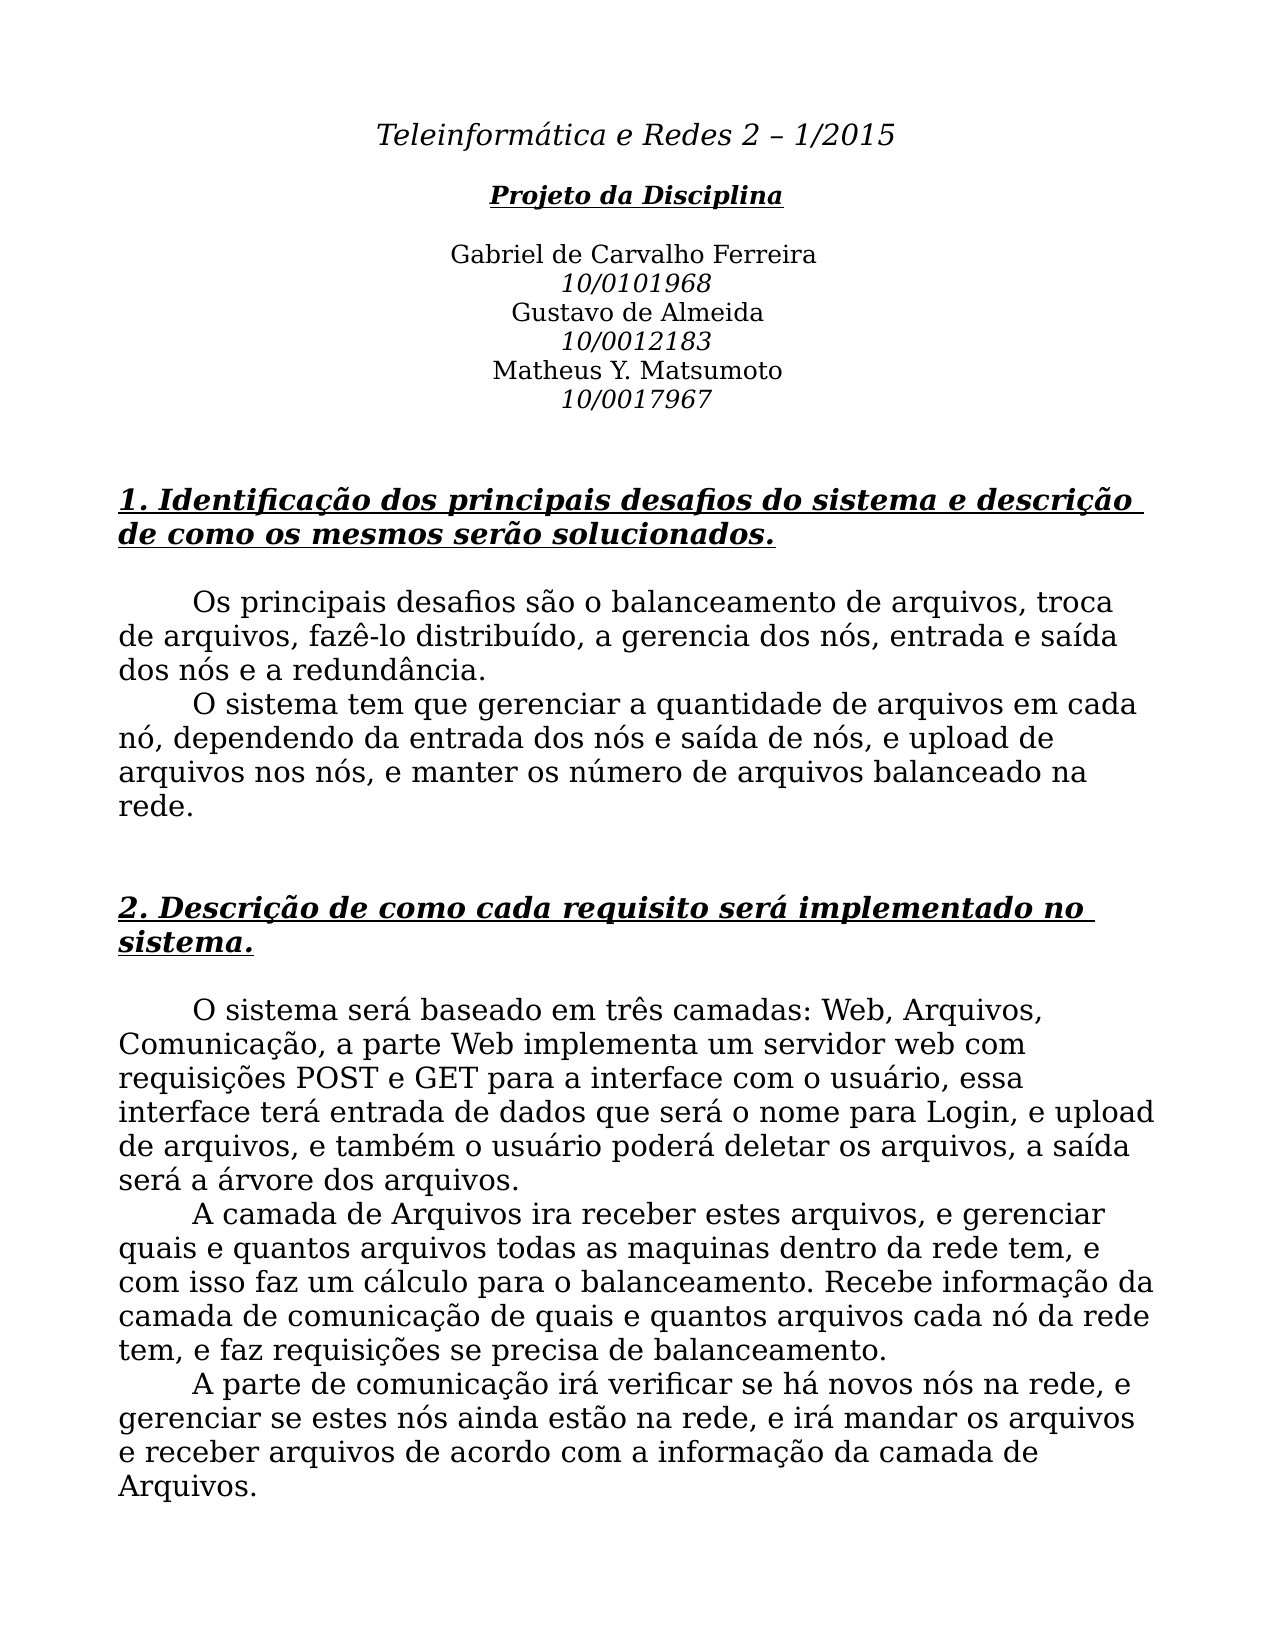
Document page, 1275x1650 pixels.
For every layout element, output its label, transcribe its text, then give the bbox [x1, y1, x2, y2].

text Gustavo de Almeida [118, 298, 1157, 327]
text 1. Identificação dos principais desafios do sistema e descrição de como os mesmos serão solucionados. [118, 483, 1157, 552]
text Os principais desafios são o balanceamento de arquivos, troca de arquivos, fazê-lo distribuído, a gerencia dos nós, entrada e saída dos nós e a redundância. [118, 586, 1157, 687]
text 2. Descrição de como cada requisito será implementado no sistema. [118, 891, 1157, 960]
text O sistema será baseado em três camadas: Web, Arquivos, Comunicação, a parte Web implementa um servidor web com requisições POST e GET para a interface com o usuário, essa interface terá entrada de dados que será o nome para Login, e upload de arquivos, e também o usuário poderá deletar os arquivos, a saída será a árvore dos arquivos. [118, 994, 1157, 1197]
text A parte de comunicação irá verificar se há novos nós na rede, e gerenciar se estes nós ainda estão na rede, e irá mandar os arquivos e receber arquivos de acordo com a informação da camada de Arquivos. [118, 1367, 1157, 1503]
text Teleinformática e Redes 2 – 1/2015 [118, 118, 1157, 152]
text 10/0101968 [118, 269, 1157, 298]
text Projeto da Disciplina [118, 181, 1157, 211]
text 10/0012183 [118, 327, 1157, 356]
text A camada de Arquivos ira receber estes arquivos, e gerenciar quais e quantos arquivos todas as maquinas dentro da rede tem, e com isso faz um cálculo para o balanceamento. Recebe informação da camada de comunicação de quais e quantos arquivos cada nó da rede tem, e faz requisições se precisa de balanceamento. [118, 1197, 1157, 1367]
text Gabriel de Carvalho Ferreira [118, 240, 1157, 269]
text Matheus Y. Matsumoto [118, 356, 1157, 386]
text O sistema tem que gerenciar a quantidade de arquivos em cada nó, dependendo da entrada dos nós e saída de nós, e upload de arquivos nos nós, e manter os número de arquivos balanceado na rede. [118, 687, 1157, 823]
text 10/0017967 [118, 386, 1157, 415]
